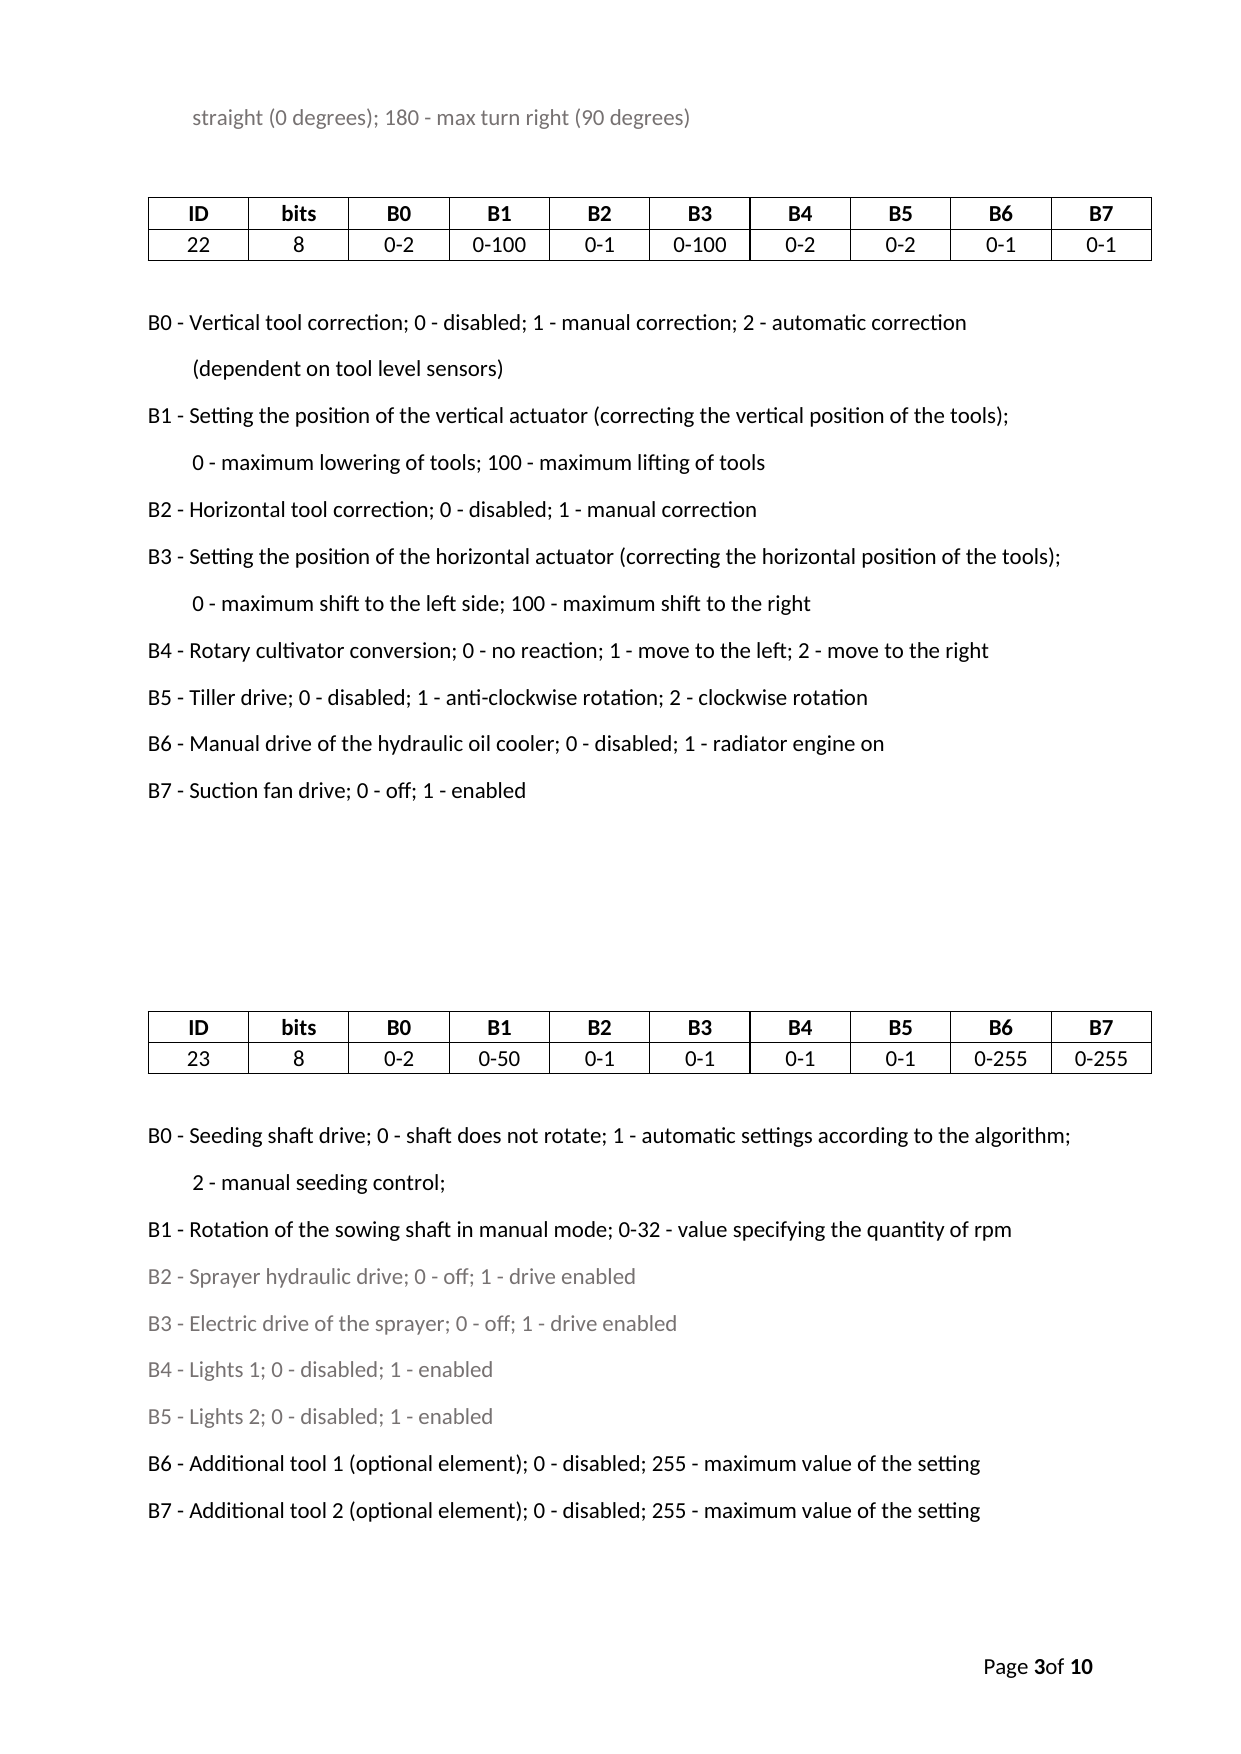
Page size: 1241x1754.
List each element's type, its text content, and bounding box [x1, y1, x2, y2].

table_header B2 [550, 198, 649, 228]
table_header B7 [1052, 198, 1151, 228]
text B3 - Setting the position of the horizontal actuator (correcting the horizontal position of the tools); [148, 542, 1093, 570]
text B7 - Suction fan drive; 0 - off; 1 - enabled [148, 776, 1093, 804]
table_cell 0-255 [951, 1043, 1051, 1073]
table_header ID [149, 1012, 248, 1042]
table_cell 0-2 [851, 230, 950, 260]
text B3 - Electric drive of the sprayer; 0 - off; 1 - drive enabled [148, 1309, 1093, 1337]
table_cell 0-2 [349, 230, 449, 260]
table_cell 0-100 [650, 230, 749, 260]
table_header B6 [951, 198, 1051, 228]
text B0 - Vertical tool correction; 0 - disabled; 1 - manual correction; 2 - automatic correction [148, 308, 1093, 336]
text B1 - Setting the position of the vertical actuator (correcting the vertical position of the tools); [148, 401, 1093, 429]
text B4 - Lights 1; 0 - disabled; 1 - enabled [148, 1356, 1093, 1383]
table_header B4 [751, 1012, 850, 1042]
table_cell 8 [249, 1043, 348, 1073]
text B1 - Rotation of the sowing shaft in manual mode; 0-32 - value specifying the quantity of rpm [148, 1215, 1093, 1243]
table_header bits [249, 198, 348, 228]
table_header B3 [650, 1012, 749, 1042]
table_cell 0-1 [550, 230, 649, 260]
text B2 - Sprayer hydraulic drive; 0 - off; 1 - drive enabled [148, 1262, 1093, 1290]
table_header B5 [851, 198, 950, 228]
table_cell 0-1 [1052, 230, 1151, 260]
table_header B6 [951, 1012, 1051, 1042]
text B6 - Additional tool 1 (optional element); 0 - disabled; 255 - maximum value of the setting [148, 1449, 1093, 1477]
table_cell 0-2 [751, 230, 850, 260]
text B7 - Additional tool 2 (optional element); 0 - disabled; 255 - maximum value of the setting [148, 1496, 1093, 1524]
table_cell 0-50 [450, 1043, 549, 1073]
table_header B0 [349, 198, 449, 228]
table_cell 0-1 [851, 1043, 950, 1073]
table_cell 22 [149, 230, 248, 260]
table_cell 0-255 [1052, 1043, 1151, 1073]
table_cell 0-1 [751, 1043, 850, 1073]
table_cell 0-1 [650, 1043, 749, 1073]
table_header bits [249, 1012, 348, 1042]
text 2 - manual seeding control; [148, 1168, 1093, 1196]
text B5 - Tiller drive; 0 - disabled; 1 - anti-clockwise rotation; 2 - clockwise rotation [148, 683, 1093, 711]
table_header B4 [751, 198, 850, 228]
table_header B2 [550, 1012, 649, 1042]
text 0 - maximum shift to the left side; 100 - maximum shift to the right [148, 589, 1093, 617]
text 0 - maximum lowering of tools; 100 - maximum lifting of tools [148, 448, 1093, 476]
text straight (0 degrees); 180 - max turn right (90 degrees) [148, 103, 1093, 131]
table_header B5 [851, 1012, 950, 1042]
table_header B0 [349, 1012, 449, 1042]
text B5 - Lights 2; 0 - disabled; 1 - enabled [148, 1402, 1093, 1430]
table_cell 0-100 [450, 230, 549, 260]
text B2 - Horizontal tool correction; 0 - disabled; 1 - manual correction [148, 495, 1093, 523]
table_header ID [149, 198, 248, 228]
table_header B7 [1052, 1012, 1151, 1042]
text B0 - Seeding shaft drive; 0 - shaft does not rotate; 1 - automatic settings according to the algorithm; [148, 1121, 1093, 1149]
table_cell 0-1 [951, 230, 1051, 260]
text B4 - Rotary cultivator conversion; 0 - no reaction; 1 - move to the left; 2 - move to the right [148, 636, 1093, 664]
table_header B3 [650, 198, 749, 228]
table_header B1 [450, 1012, 549, 1042]
text (dependent on tool level sensors) [148, 354, 1093, 382]
table_cell 23 [149, 1043, 248, 1073]
table_cell 0-2 [349, 1043, 449, 1073]
table_cell 0-1 [550, 1043, 649, 1073]
text B6 - Manual drive of the hydraulic oil cooler; 0 - disabled; 1 - radiator engine on [148, 729, 1093, 757]
table_header B1 [450, 198, 549, 228]
table_cell 8 [249, 230, 348, 260]
